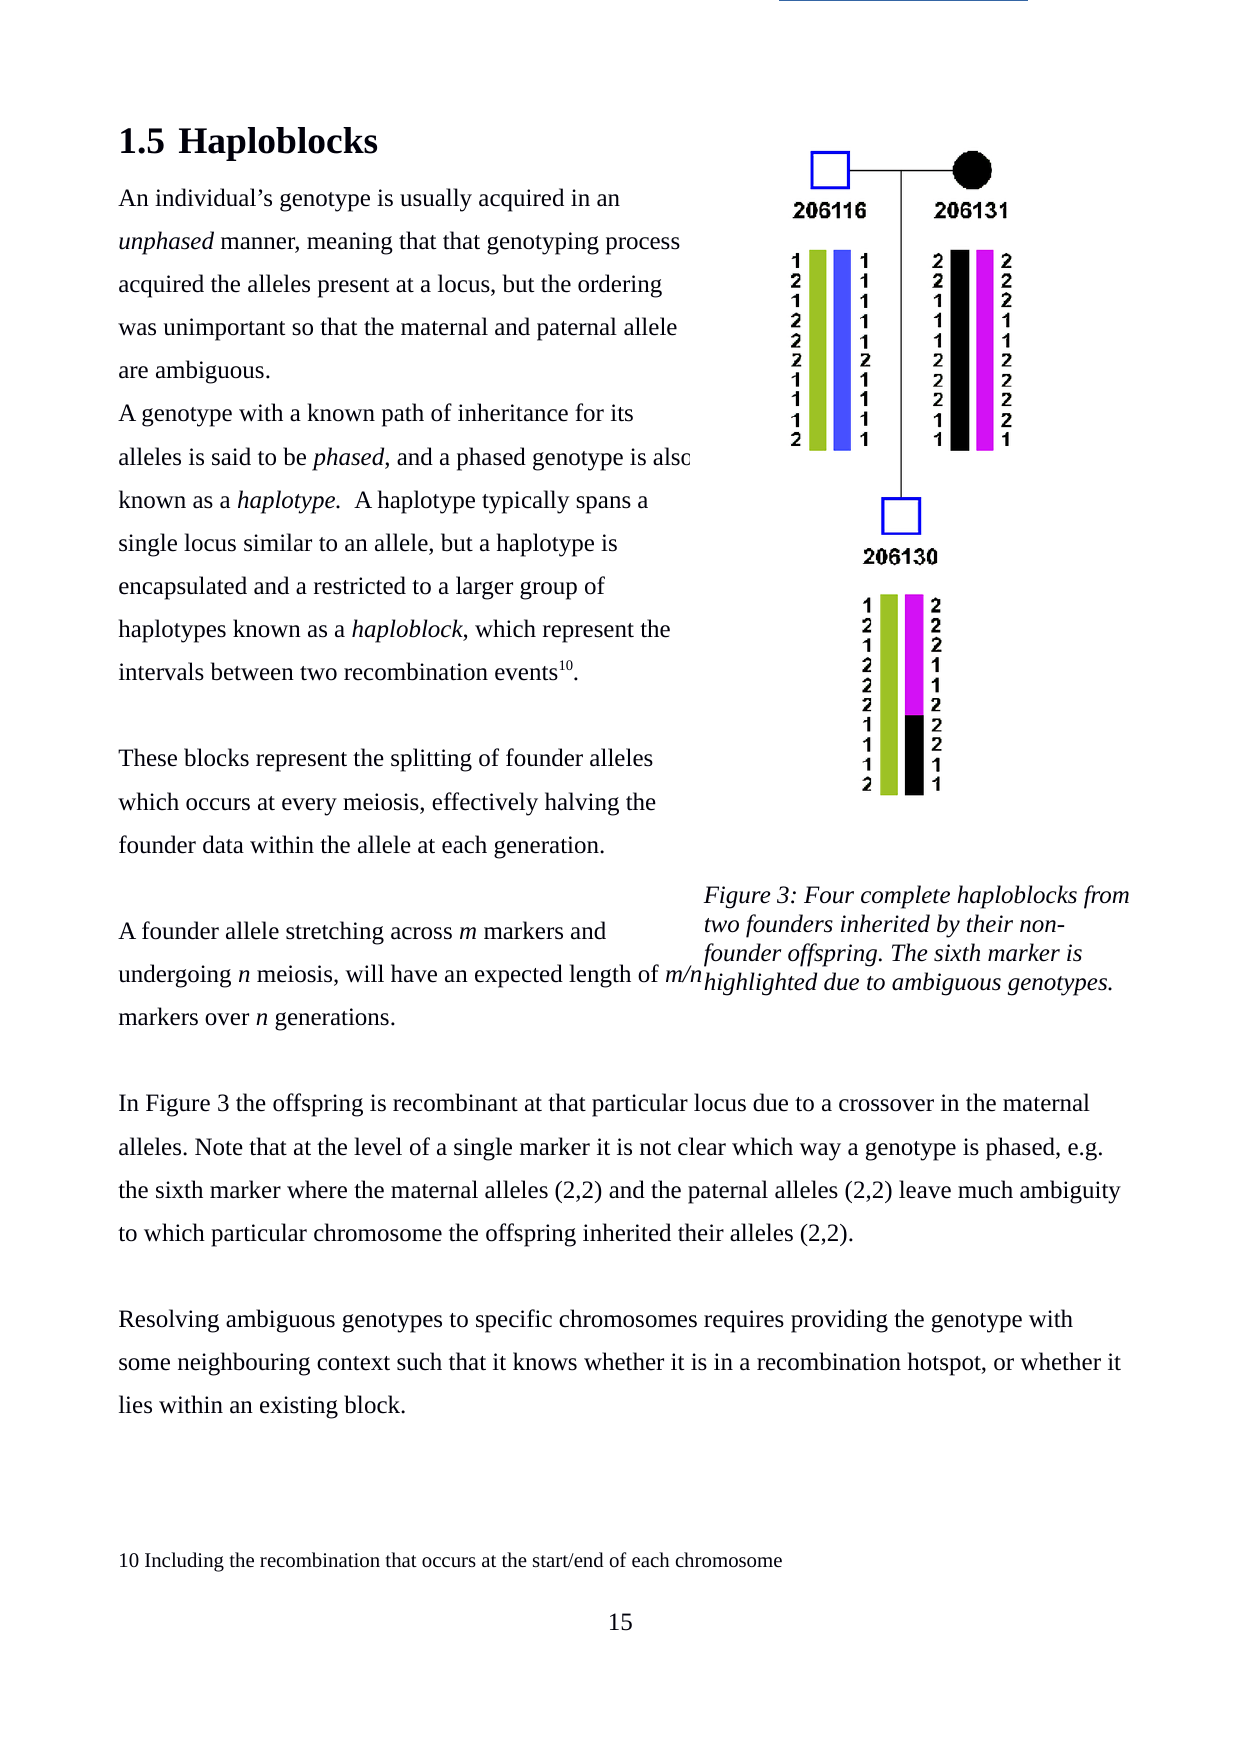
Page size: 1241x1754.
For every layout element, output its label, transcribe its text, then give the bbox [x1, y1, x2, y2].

text A founder allele stretching across m markers and undergoing n meiosis, will have an expected length of m/n markers over n generations. [118, 916, 1122, 1031]
text Including the recombination that occurs at the start/end of each chromosome [118, 1548, 1122, 1572]
subtitle Haploblocks [118, 118, 689, 161]
text An individual’s genotype is usually acquired in an unphased manner, meaning that that genotyping process acquired the alleles present at a locus, but the ordering was unimportant so that the maternal and paternal allele are ambiguous. [118, 183, 689, 384]
text A genotype with a known path of inheritance for its alleles is said to be phased, and a phased genotype is also known as a haplotype. A haplotype typically spans a single locus similar to an allele, but a haplotype is encapsulated and a restricted to a larger group of haplotypes known as a haploblock, which represent the intervals between two recombination events. [118, 398, 689, 686]
picture [689, 81, 1123, 840]
text In Figure 3 the offspring is recombinant at that particular locus due to a crossover in the maternal alleles. Note that at the level of a single marker it is not clear which way a genotype is phased, e.g. the sixth marker where the maternal alleles (2,2) and the paternal alleles (2,2) leave much ambiguity to which particular chromosome the offspring inherited their alleles (2,2). [118, 1088, 1122, 1247]
text Figure 3: Four complete haploblocks from two founders inherited by their non-founder offspring. The sixth marker is highlighted due to ambiguous genotypes. [703, 94, 1136, 996]
text Resolving ambiguous genotypes to specific chromosomes requires providing the genotype with some neighbouring context such that it knows whether it is in a recombination hotspot, or whether it lies within an existing block. [118, 1304, 1122, 1419]
text These blocks represent the splitting of founder alleles which occurs at every meiosis, effectively halving the founder data within the allele at each generation. [118, 743, 703, 858]
